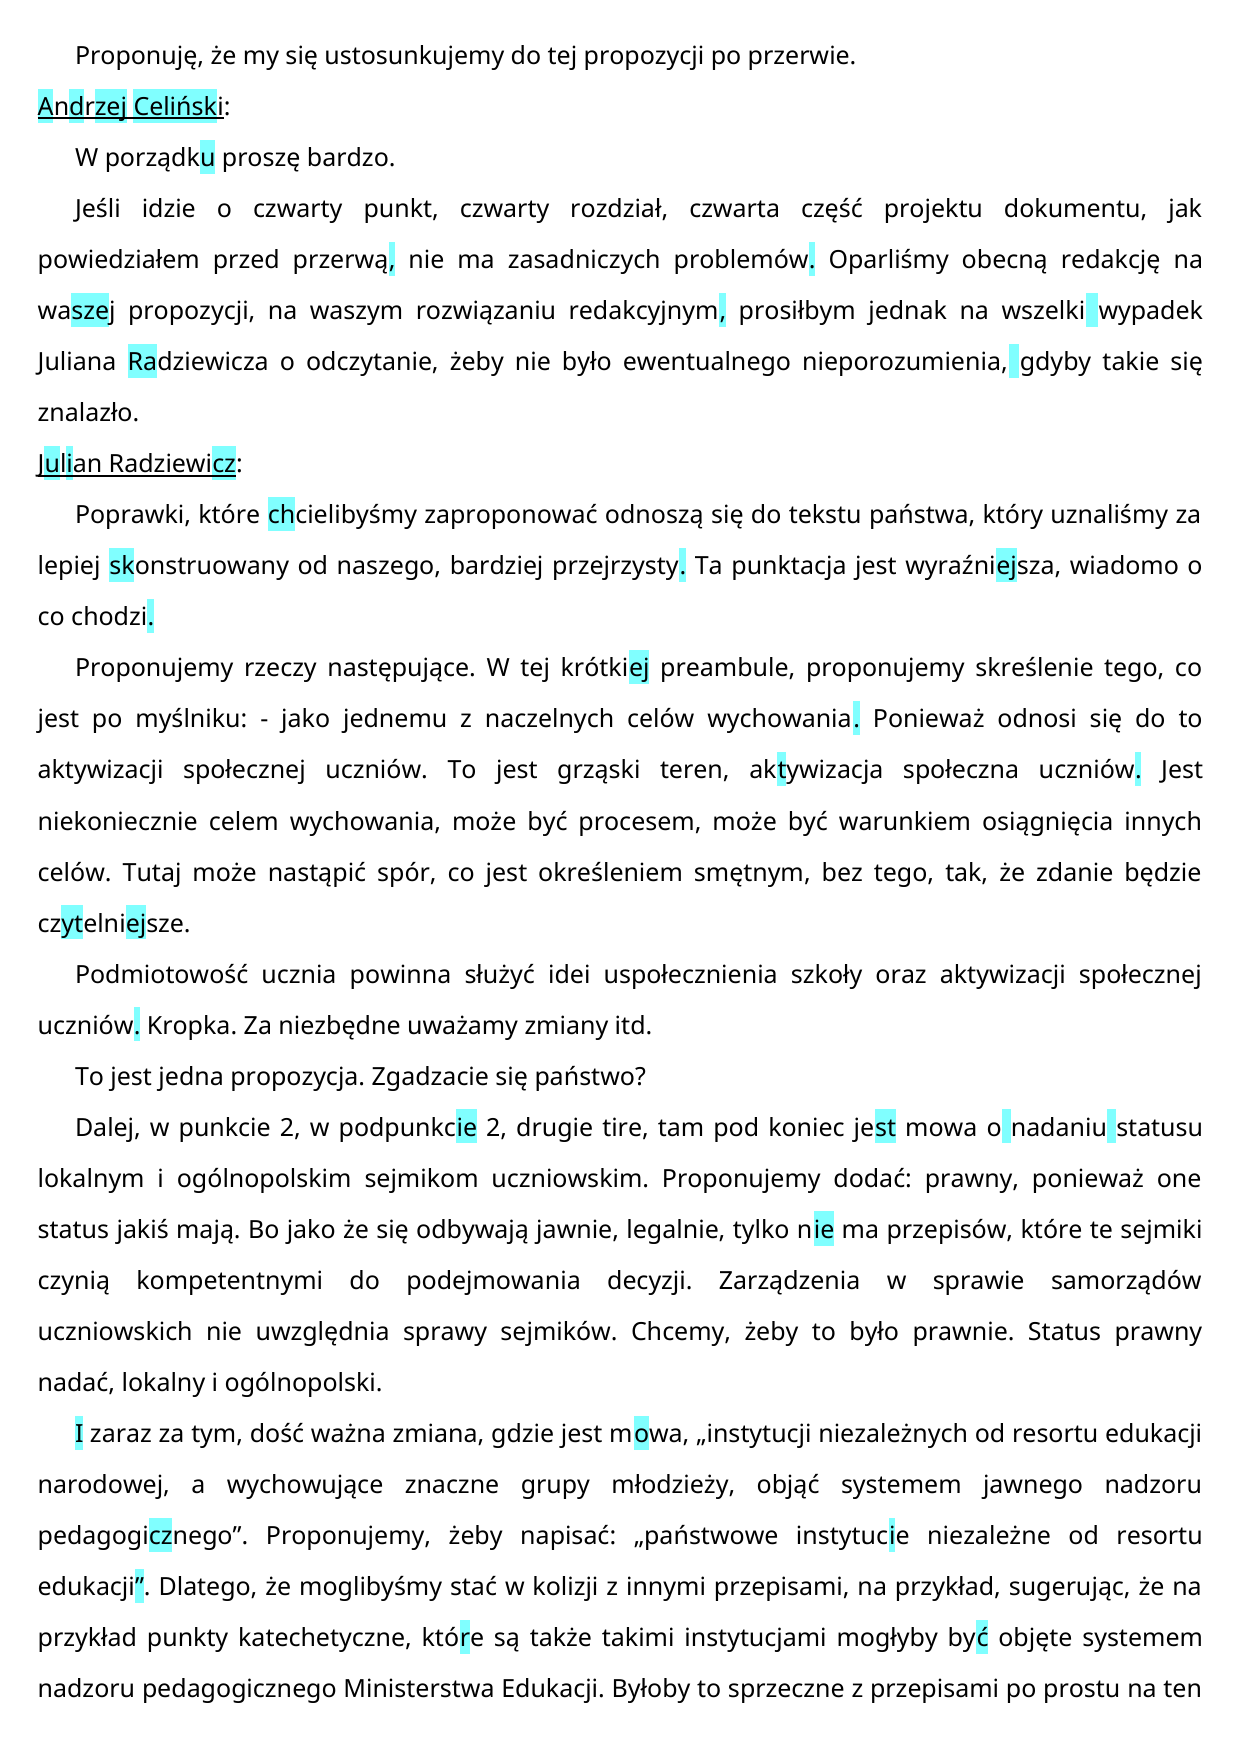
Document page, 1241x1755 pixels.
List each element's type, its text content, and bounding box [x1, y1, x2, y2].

text Dalej, w punkcie 2, w podpunkcie 2, drugie tire, tam pod koniec jest mowa o nadaniu statusu lokalnym i ogólnopolskim sejmikom uczniowskim. Proponujemy dodać: prawny, ponieważ one status jakiś mają. Bo jako że się odbywają jawnie, legalnie, tylko nie ma przepisów, które te sejmiki czynią kompetentnymi do podejmowania decyzji. Zarządzenia w sprawie samorządów uczniowskich nie uwzględnia sprawy sejmików. Chcemy, żeby to było prawnie. Status prawny nadać, lokalny i ogólnopolski. [37, 1109, 1203, 1399]
text Proponujemy rzeczy następujące. W tej krótkiej preambule, proponujemy skreślenie tego, co jest po myślniku: - jako jednemu z naczelnych celów wychowania. Ponieważ odnosi się do to aktywizacji społecznej uczniów. To jest grząski teren, aktywizacja społeczna uczniów. Jest niekoniecznie celem wychowania, może być procesem, może być warunkiem osiągnięcia innych celów. Tutaj może nastąpić spór, co jest określeniem smętnym, bez tego, tak, że zdanie będzie czytelniejsze. [37, 650, 1203, 939]
text Julian Radziewicz: [37, 446, 1203, 480]
text I zaraz za tym, dość ważna zmiana, gdzie jest mowa, „instytucji niezależnych od resortu edukacji narodowej, a wychowujące znaczne grupy młodzieży, objąć systemem jawnego nadzoru pedagogicznego”. Proponujemy, żeby napisać: „państwowe instytucie niezależne od resortu edukacji”. Dlatego, że moglibyśmy stać w kolizji z innymi przepisami, na przykład, sugerując, że na przykład punkty katechetyczne, które są także takimi instytucjami mogłyby być objęte systemem nadzoru pedagogicznego Ministerstwa Edukacji. Byłoby to sprzeczne z przepisami po prostu na ten [37, 1416, 1203, 1705]
text Poprawki, które chcielibyśmy zaproponować odnoszą się do tekstu państwa, który uznaliśmy za lepiej skonstruowany od naszego, bardziej przejrzysty. Ta punktacja jest wyraźniejsza, wiadomo o co chodzi. [37, 497, 1203, 633]
text W porządku proszę bardzo. [37, 139, 1203, 174]
text Podmiotowość ucznia powinna służyć idei uspołecznienia szkoły oraz aktywizacji społecznej uczniów. Kropka. Za niezbędne uważamy zmiany itd. [37, 956, 1203, 1041]
text Proponuję, że my się ustosunkujemy do tej propozycji po przerwie. [37, 37, 1203, 72]
text Jeśli idzie o czwarty punkt, czwarty rozdział, czwarta część projektu dokumentu, jak powiedziałem przed przerwą, nie ma zasadniczych problemów. Oparliśmy obecną redakcję na waszej propozycji, na waszym rozwiązaniu redakcyjnym, prosiłbym jednak na wszelki wypadek Juliana Radziewicza o odczytanie, żeby nie było ewentualnego nieporozumienia, gdyby takie się znalazło. [37, 191, 1203, 429]
text Andrzej Celiński: [37, 88, 1203, 123]
text To jest jedna propozycja. Zgadzacie się państwo? [37, 1058, 1203, 1092]
